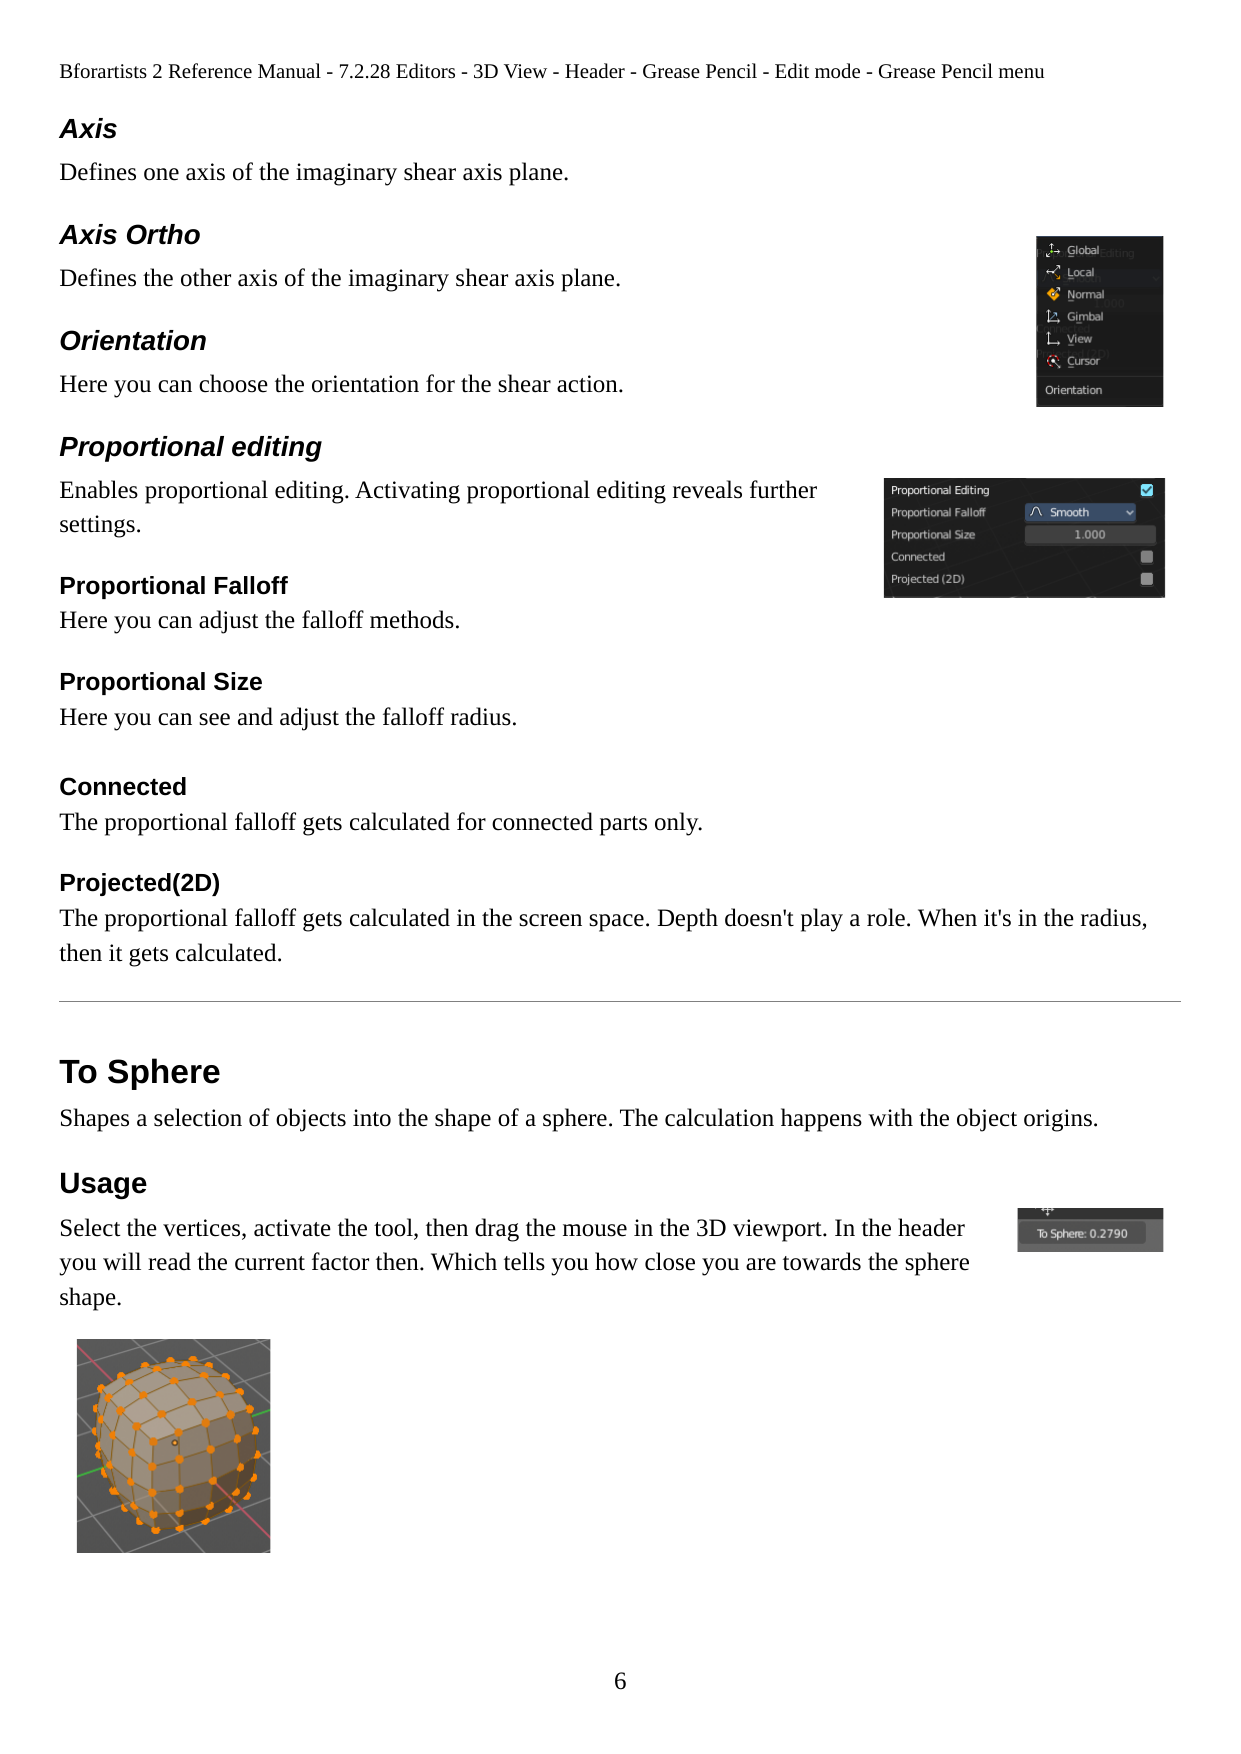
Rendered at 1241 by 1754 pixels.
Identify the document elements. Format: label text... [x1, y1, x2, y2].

subtitle Orientation [59, 324, 1036, 356]
subtitle Axis Ortho [59, 218, 1181, 250]
subtitle To Sphere [59, 1052, 1181, 1090]
subtitle Projected(2D) [59, 868, 1181, 897]
text Here you can adjust the falloff methods. [59, 606, 1181, 634]
picture [883, 478, 1166, 598]
picture [76, 1339, 271, 1553]
text Select the vertices, activate the tool, then drag the mouse in the 3D viewport. In the header you will read the current factor then. Which tells you how close you are towards the sphere shape. [59, 1213, 1181, 1310]
subtitle Axis [59, 113, 1181, 144]
text Shapes a selection of objects into the shape of a sphere. The calculation happens with the object origins. [59, 1103, 1181, 1132]
text Here you can see and adjust the falloff radius. [59, 702, 1181, 731]
subtitle Proportional editing [59, 430, 1181, 462]
picture [1036, 236, 1164, 407]
picture [1017, 1208, 1164, 1252]
text Defines the other axis of the imaginary shear axis plane. [59, 263, 1036, 292]
subtitle Proportional Size [59, 667, 1181, 696]
subtitle Usage [59, 1166, 1181, 1200]
text The proportional falloff gets calculated in the screen space. Depth doesn't play a role. When it's in the radius, then it gets calculated. [59, 903, 1181, 966]
subtitle Connected [59, 772, 1181, 801]
text Here you can choose the orientation for the shear action. [59, 369, 1036, 398]
text Defines one axis of the imaginary shear axis plane. [59, 157, 1181, 186]
text Enables proportional editing. Activating proportional editing reveals further settings. [59, 475, 1181, 538]
subtitle Proportional Falloff [59, 571, 1181, 599]
subtitle [1164, 324, 1181, 356]
text The proportional falloff gets calculated for connected parts only. [59, 807, 1181, 836]
